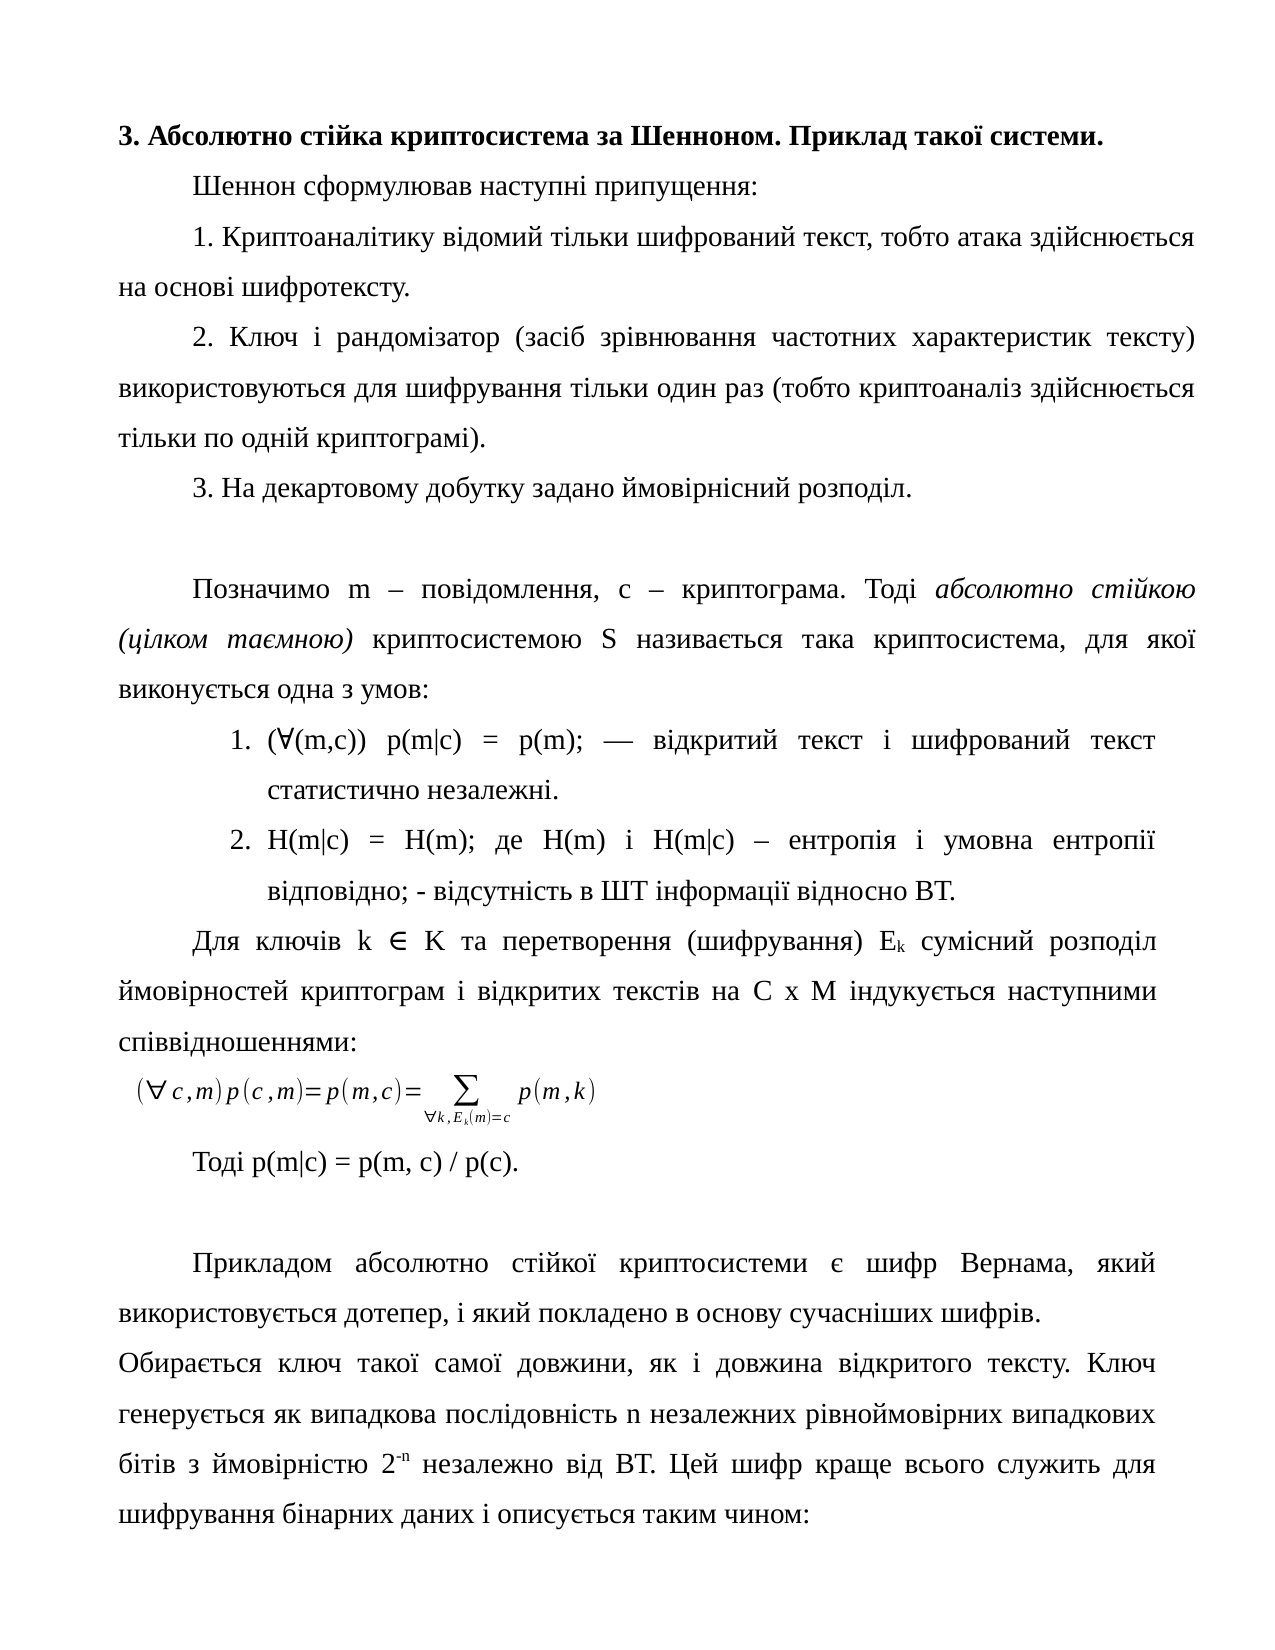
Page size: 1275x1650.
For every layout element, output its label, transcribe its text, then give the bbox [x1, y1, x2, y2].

text Обирається ключ такої самої довжини, як і довжина відкритого тексту. Ключ генерується як випадкова послідовність n незалежних рівноймовірних випадкових бітів з ймовірністю 2-n незалежно від ВТ. Цей шифр краще всього служить для шифрування бінарних даних і описується таким чином: [118, 1345, 1157, 1530]
text 3. На декартовому добутку задано ймовірнісний розподіл. [118, 470, 1196, 504]
text Позначимо m – повідомлення, c – криптограма. Тоді абсолютно стійкою (цілком таємною) криптосистемою S називається така криптосистема, для якої виконується одна з умов: [118, 571, 1196, 705]
text Шеннон сформулював наступні припущення: [118, 168, 1196, 202]
text 3. Абсолютно стійка криптосистема за Шенноном. Приклад такої системи. [118, 118, 1196, 152]
text Тоді p(m|c) = p(m, c) / p(c). [118, 1144, 1157, 1178]
text 2. Ключ і рандомізатор (засіб зрівнювання частотних характеристик тексту) використовуються для шифрування тільки один раз (тобто криптоаналіз здійснюється тільки по одній криптограмі). [118, 319, 1196, 453]
list H(m|c) = H(m); де H(m) і H(m|c) – ентропія і умовна ентропії відповідно; - відсутність в ШТ інформації відносно ВТ. [229, 822, 1157, 906]
text 1. Криптоаналітику відомий тільки шифрований текст, тобто атака здійснюється на основі шифротексту. [118, 219, 1196, 303]
text Прикладом абсолютно стійкої криптосистеми є шифр Вернама, який використовується дотепер, і який покладено в основу сучасніших шифрів. [118, 1245, 1157, 1329]
list (∀(m,c)) p(m|c) = p(m); — відкритий текст і шифрований текст статистично незалежні. [229, 722, 1157, 806]
text Для ключів k ∈ K та перетворення (шифрування) Ek сумісний розподіл ймовірностей криптограм і відкритих текстів на C x M індукується наступними співвідношеннями: [118, 923, 1157, 1057]
